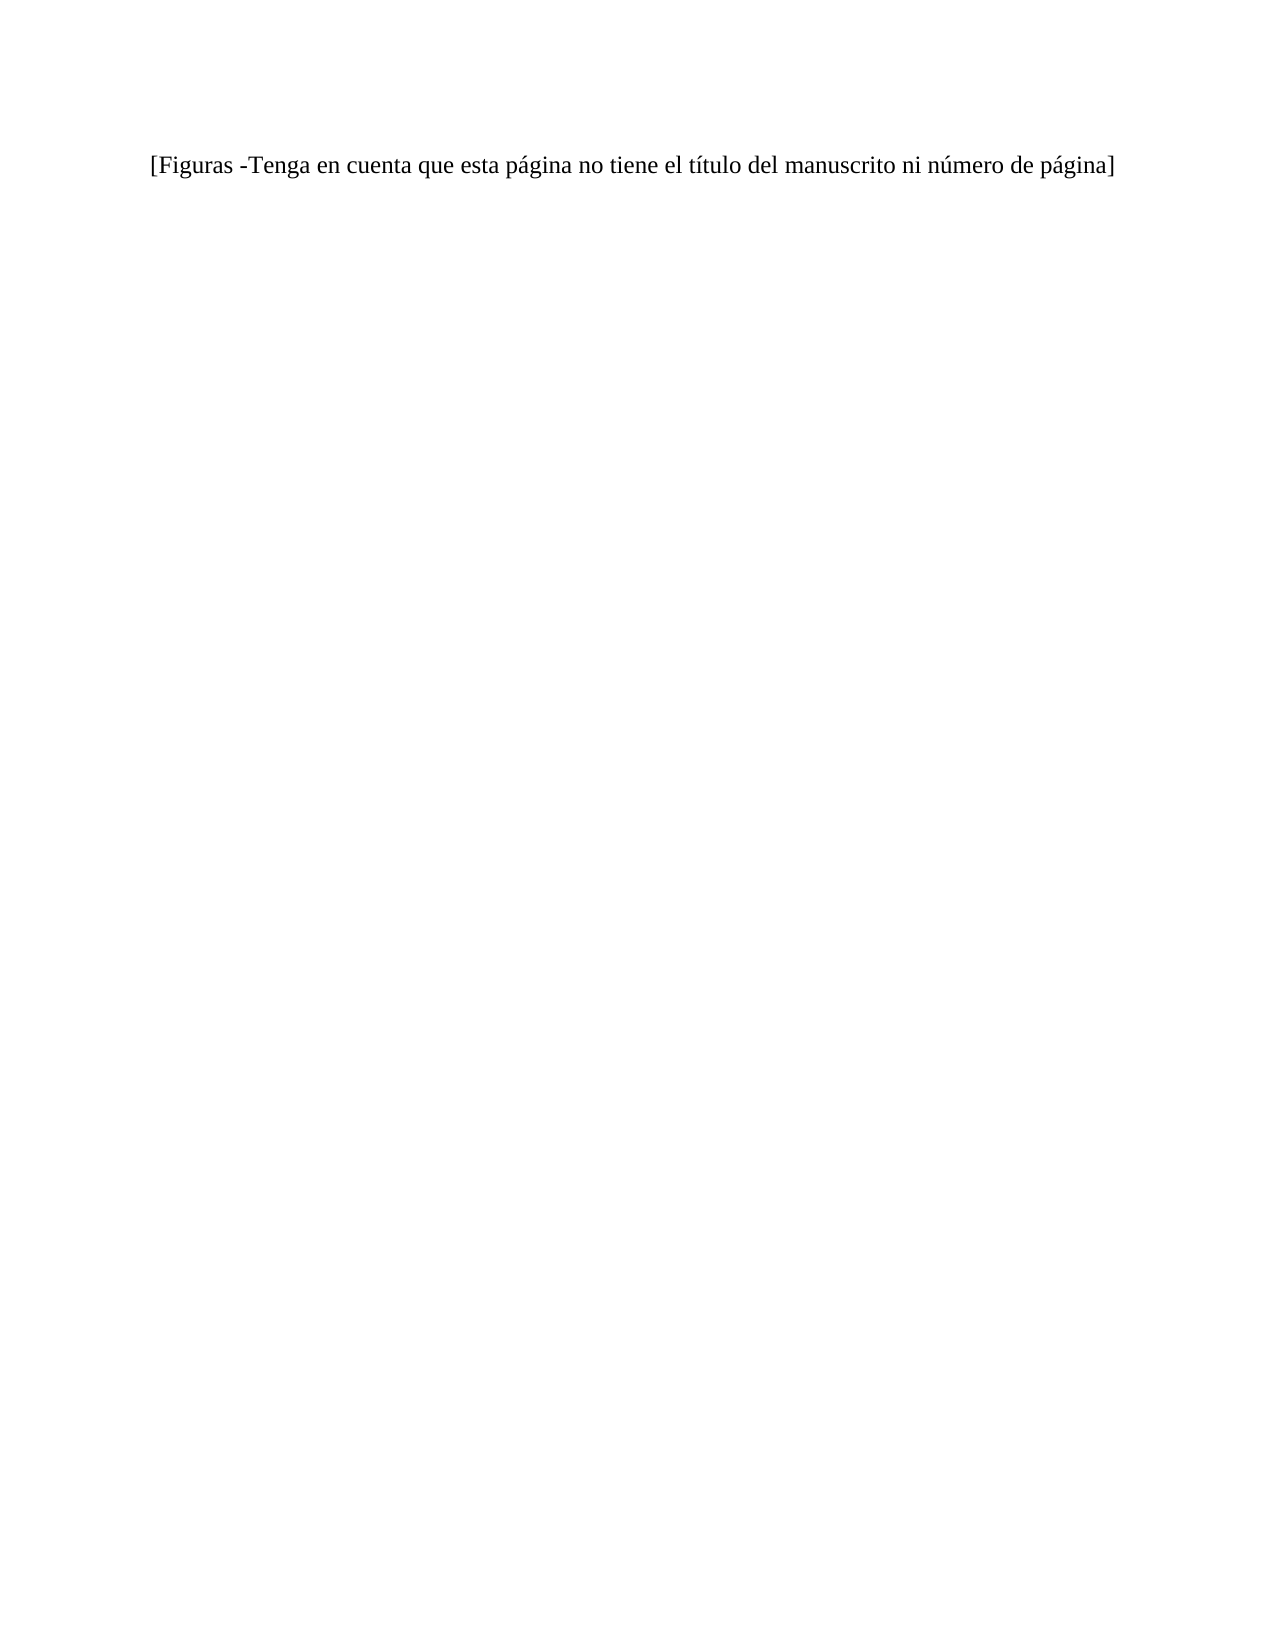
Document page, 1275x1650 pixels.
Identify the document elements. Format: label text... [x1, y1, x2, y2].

text [Figuras -Tenga en cuenta que esta página no tiene el título del manuscrito ni número de página] [150, 150, 1125, 179]
